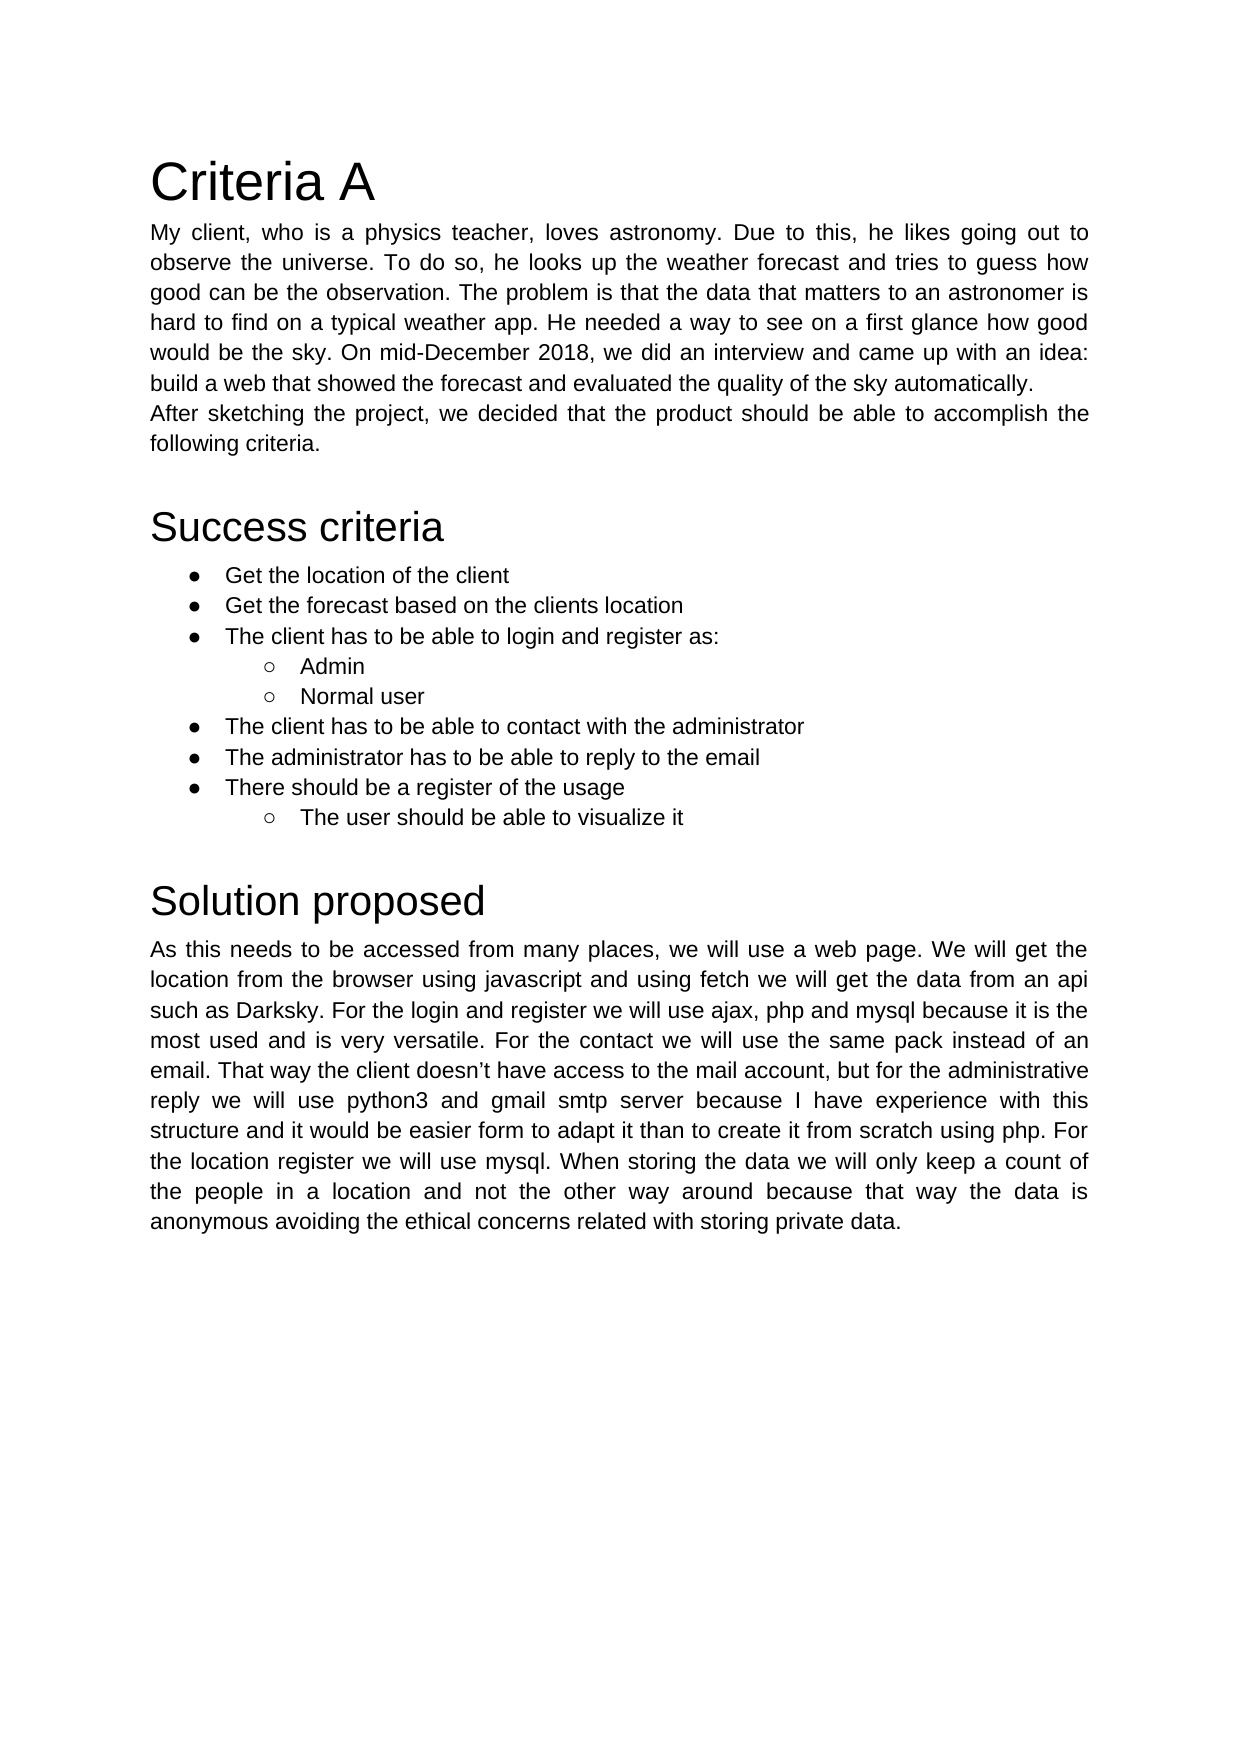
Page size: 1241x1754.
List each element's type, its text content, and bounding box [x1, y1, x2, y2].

list Get the forecast based on the clients location [187, 592, 1090, 619]
list Normal user [262, 683, 1090, 709]
title Criteria A [150, 150, 1090, 212]
list Admin [262, 653, 1090, 679]
text My client, who is a physics teacher, loves astronomy. Due to this, he likes going out to observe the universe. To do so, he looks up the weather forecast and tries to guess how good can be the observation. The problem is that the data that matters to an astronomer is hard to find on a typical weather app. He needed a way to see on a first glance how good would be the sky. On mid-December 2018, we did an interview and came up with an idea: build a web that showed the forecast and evaluated the quality of the sky automatically. [150, 218, 1090, 396]
text After sketching the project, we decided that the product should be able to accomplish the following criteria. [150, 400, 1090, 456]
list The administrator has to be able to reply to the email [187, 743, 1090, 770]
list There should be a register of the usage [187, 774, 1090, 800]
list Get the location of the client [187, 562, 1090, 589]
subtitle Solution proposed [150, 876, 1090, 924]
subtitle Success criteria [150, 502, 1090, 550]
list The client has to be able to contact with the administrator [187, 713, 1090, 740]
text As this needs to be accessed from many places, we will use a web page. We will get the location from the browser using javascript and using fetch we will get the data from an api such as Darksky. For the login and register we will use ajax, php and mysql because it is the most used and is very versatile. For the contact we will use the same pack instead of an email. That way the client doesn’t have access to the mail account, but for the administrative reply we will use python3 and gmail smtp server because I have experience with this structure and it would be easier form to adapt it than to create it from scratch using php. For the location register we will use mysql. When storing the data we will only keep a count of the people in a location and not the other way around because that way the data is anonymous avoiding the ethical concerns related with storing private data. [150, 936, 1090, 1234]
list The user should be able to visualize it [262, 804, 1090, 830]
list The client has to be able to login and register as: [187, 623, 1090, 649]
